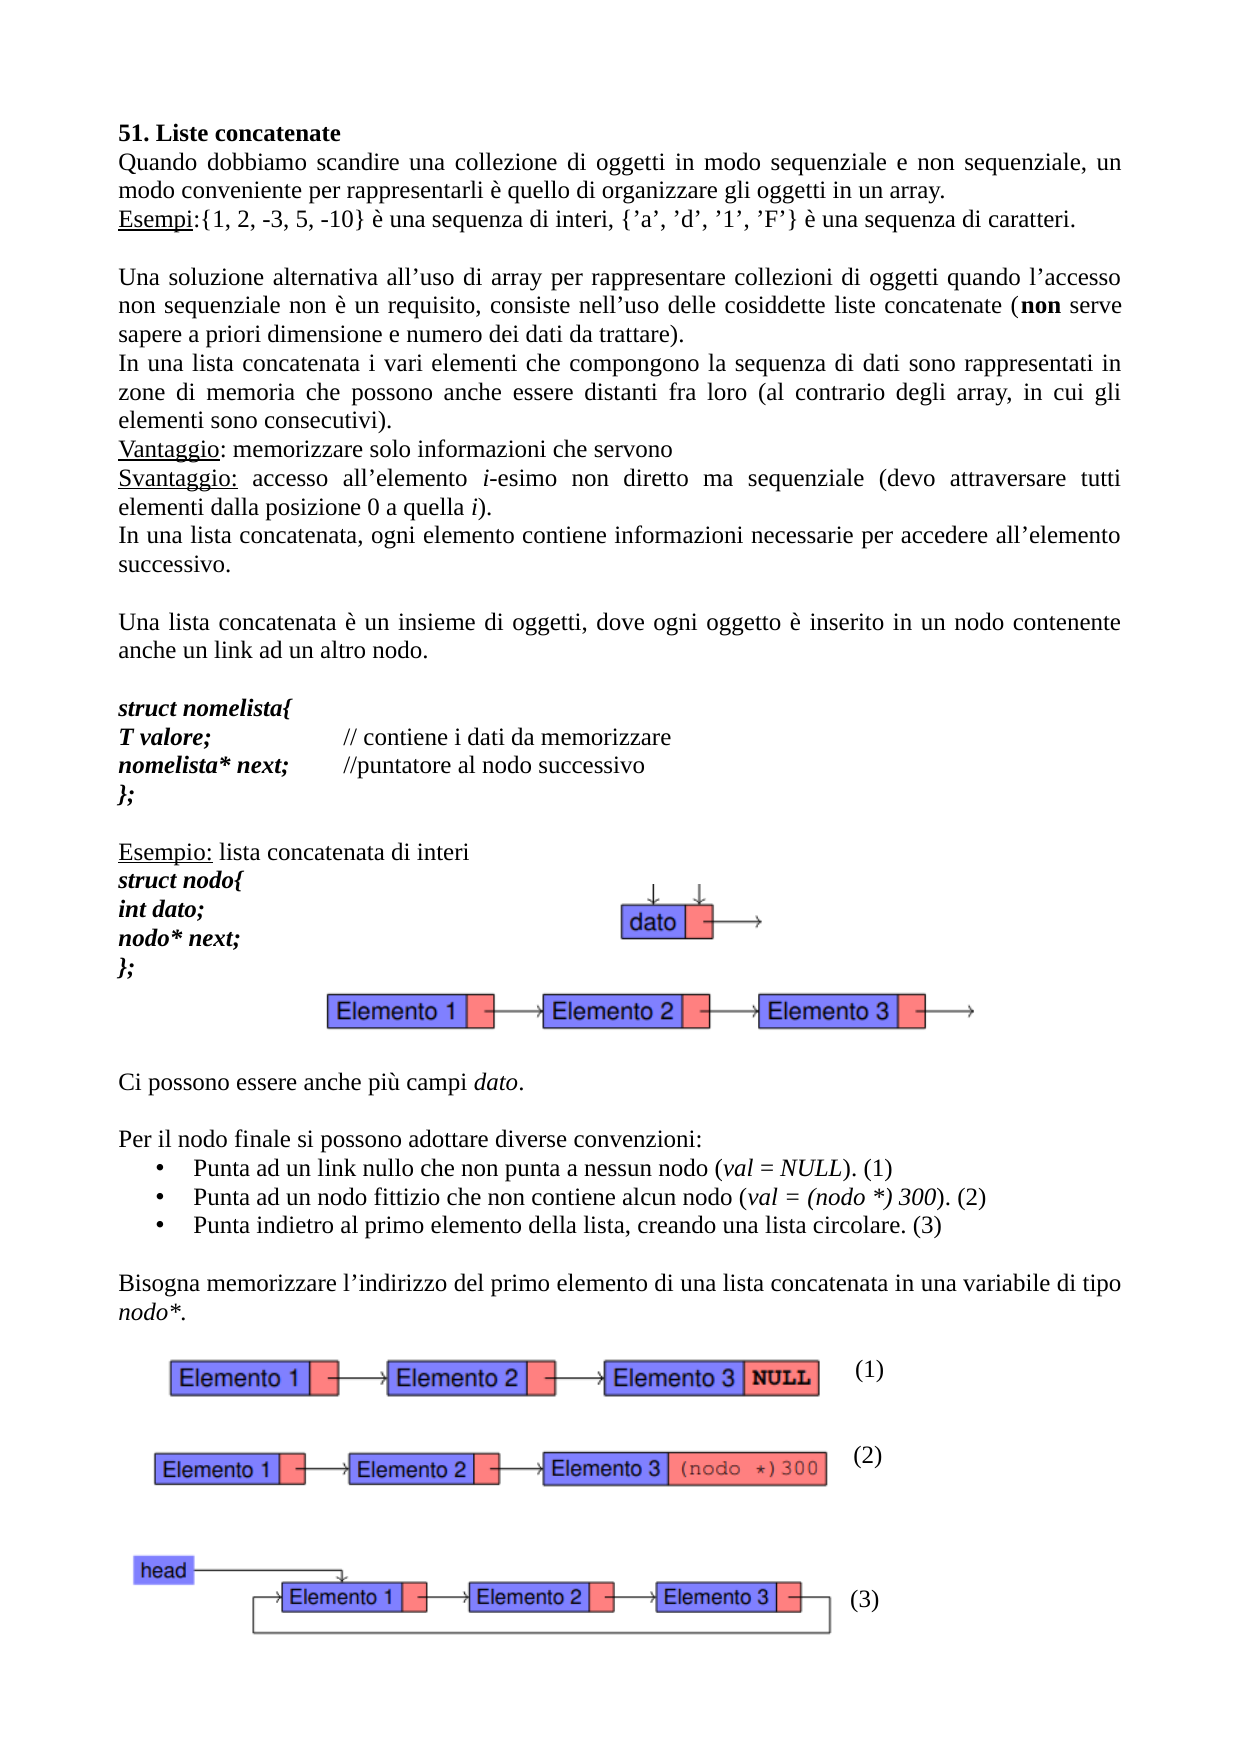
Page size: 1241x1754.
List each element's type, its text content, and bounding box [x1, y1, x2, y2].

text In una lista concatenata, ogni elemento contiene informazioni necessarie per accedere all’elemento successivo. [118, 521, 1122, 578]
text [791, 923, 1122, 952]
text Ci possono essere anche più campi dato. [118, 1067, 1122, 1096]
text (3) [844, 1584, 1122, 1613]
list Punta ad un nodo fittizio che non contiene alcun nodo (val = (nodo *) 300). (2) [156, 1182, 1122, 1211]
text Esempio: lista concatenata di interi [118, 837, 1122, 866]
text (2) [847, 1441, 1122, 1469]
picture [601, 884, 791, 965]
text }; [118, 952, 1122, 981]
list Punta ad un link nullo che non punta a nessun nodo (val = NULL). (1) [156, 1153, 1122, 1182]
text struct nomelista{ [118, 693, 1122, 722]
text In una lista concatenata i vari elementi che compongono la sequenza di dati sono rappresentati in zone di memoria che possono anche essere distanti fra loro (al contrario degli array, in cui gli elementi sono consecutivi). [118, 348, 1122, 434]
text Esempi:{1, 2, -3, 5, -10} è una sequenza di interi, {’a’, ’d’, ’1’, ’F’} è una sequenza di caratteri. [118, 204, 1122, 233]
picture [118, 1354, 849, 1407]
list Punta indietro al primo elemento della lista, creando una lista circolare. (3) [156, 1211, 1122, 1239]
text Vantaggio: memorizzare solo informazioni che servono [118, 434, 1122, 463]
text Una soluzione alternativa all’uso di array per rappresentare collezioni di oggetti quando l’accesso non sequenziale non è un requisito, consiste nell’uso delle cosiddette liste concatenate (non serve sapere a priori dimensione e numero dei dati da trattare). [118, 262, 1122, 348]
text Una lista concatenata è un insieme di oggetti, dove ogni oggetto è inserito in un nodo contenente anche un link ad un altro nodo. [118, 607, 1122, 664]
text }; [118, 779, 1122, 808]
text Quando dobbiamo scandire una collezione di oggetti in modo sequenziale e non sequenziale, un modo conveniente per rappresentarli è quello di organizzare gli oggetti in un array. [118, 147, 1122, 204]
picture [118, 1423, 847, 1513]
text T valore; // contiene i dati da memorizzare [118, 722, 1122, 751]
text nomelista* next; //puntatore al nodo successivo [118, 751, 1122, 779]
text [791, 894, 1122, 923]
text Bisogna memorizzare l’indirizzo del primo elemento di una lista concatenata in una variabile di tipo nodo*. [118, 1268, 1122, 1326]
text Svantaggio: accesso all’elemento i-esimo non diretto ma sequenziale (devo attraversare tutti elementi dalla posizione 0 a quella i). [118, 463, 1122, 521]
text nodo* next; [118, 923, 601, 952]
picture [113, 1546, 844, 1642]
text int dato; [118, 894, 601, 923]
text Per il nodo finale si possono adottare diverse convenzioni: [118, 1124, 1122, 1153]
text (1) [849, 1354, 1122, 1383]
text 51. Liste concatenate [118, 118, 1122, 147]
text struct nodo{ [118, 866, 1122, 894]
picture [310, 978, 985, 1041]
